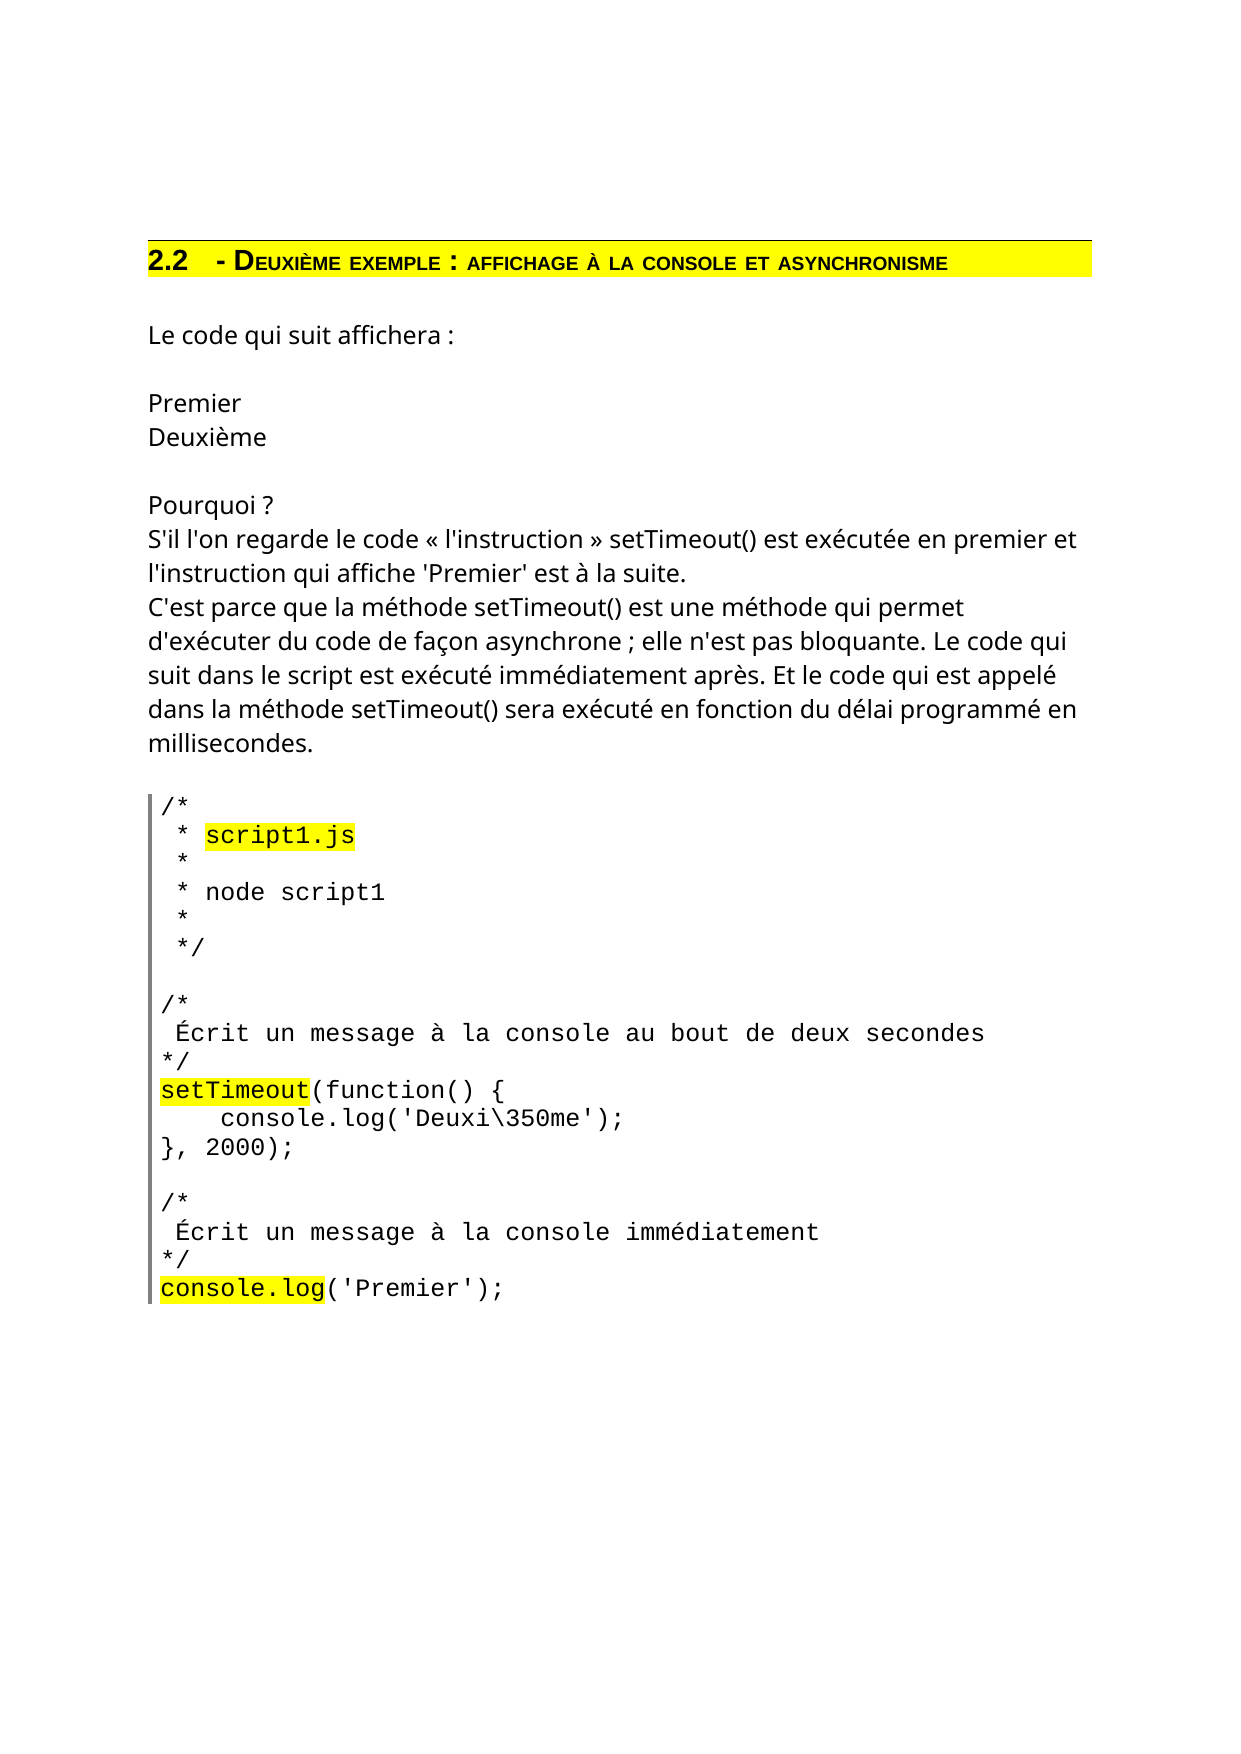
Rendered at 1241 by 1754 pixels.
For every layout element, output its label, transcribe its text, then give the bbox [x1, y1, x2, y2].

text console.log('Deuxi\350me'); [152, 1106, 1092, 1134]
text Deuxième [148, 419, 1092, 453]
text }, 2000); [152, 1134, 1092, 1162]
text setTimeout(function() { [152, 1077, 1092, 1106]
text * [152, 851, 1092, 879]
text * node script1 [152, 879, 1092, 907]
text Le code qui suit affichera : [148, 317, 1092, 351]
text /* [152, 794, 1092, 822]
text */ [152, 1049, 1092, 1077]
text * script1.js [152, 822, 1092, 851]
text /* [152, 1191, 1092, 1219]
text Écrit un message à la console au bout de deux secondes [152, 1021, 1092, 1049]
text C'est parce que la méthode setTimeout() est une méthode qui permet d'exécuter du code de façon asynchrone ; elle n'est pas bloquante. Le code qui suit dans le script est exécuté immédiatement après. Et le code qui est appelé dans la méthode setTimeout() sera exécuté en fonction du délai programmé en millisecondes. [148, 590, 1092, 760]
subtitle - Deuxième exemple : affichage à la console et asynchronisme [148, 241, 1092, 277]
text Premier [148, 385, 1092, 419]
text * [152, 907, 1092, 936]
text */ [152, 1247, 1092, 1276]
text console.log('Premier'); [152, 1276, 1092, 1304]
text /* [152, 992, 1092, 1021]
text S'il l'on regarde le code « l'instruction » setTimeout() est exécutée en premier et l'instruction qui affiche 'Premier' est à la suite. [148, 522, 1092, 590]
text Pourquoi ? [148, 488, 1092, 522]
text */ [152, 936, 1092, 964]
text Écrit un message à la console immédiatement [152, 1219, 1092, 1247]
